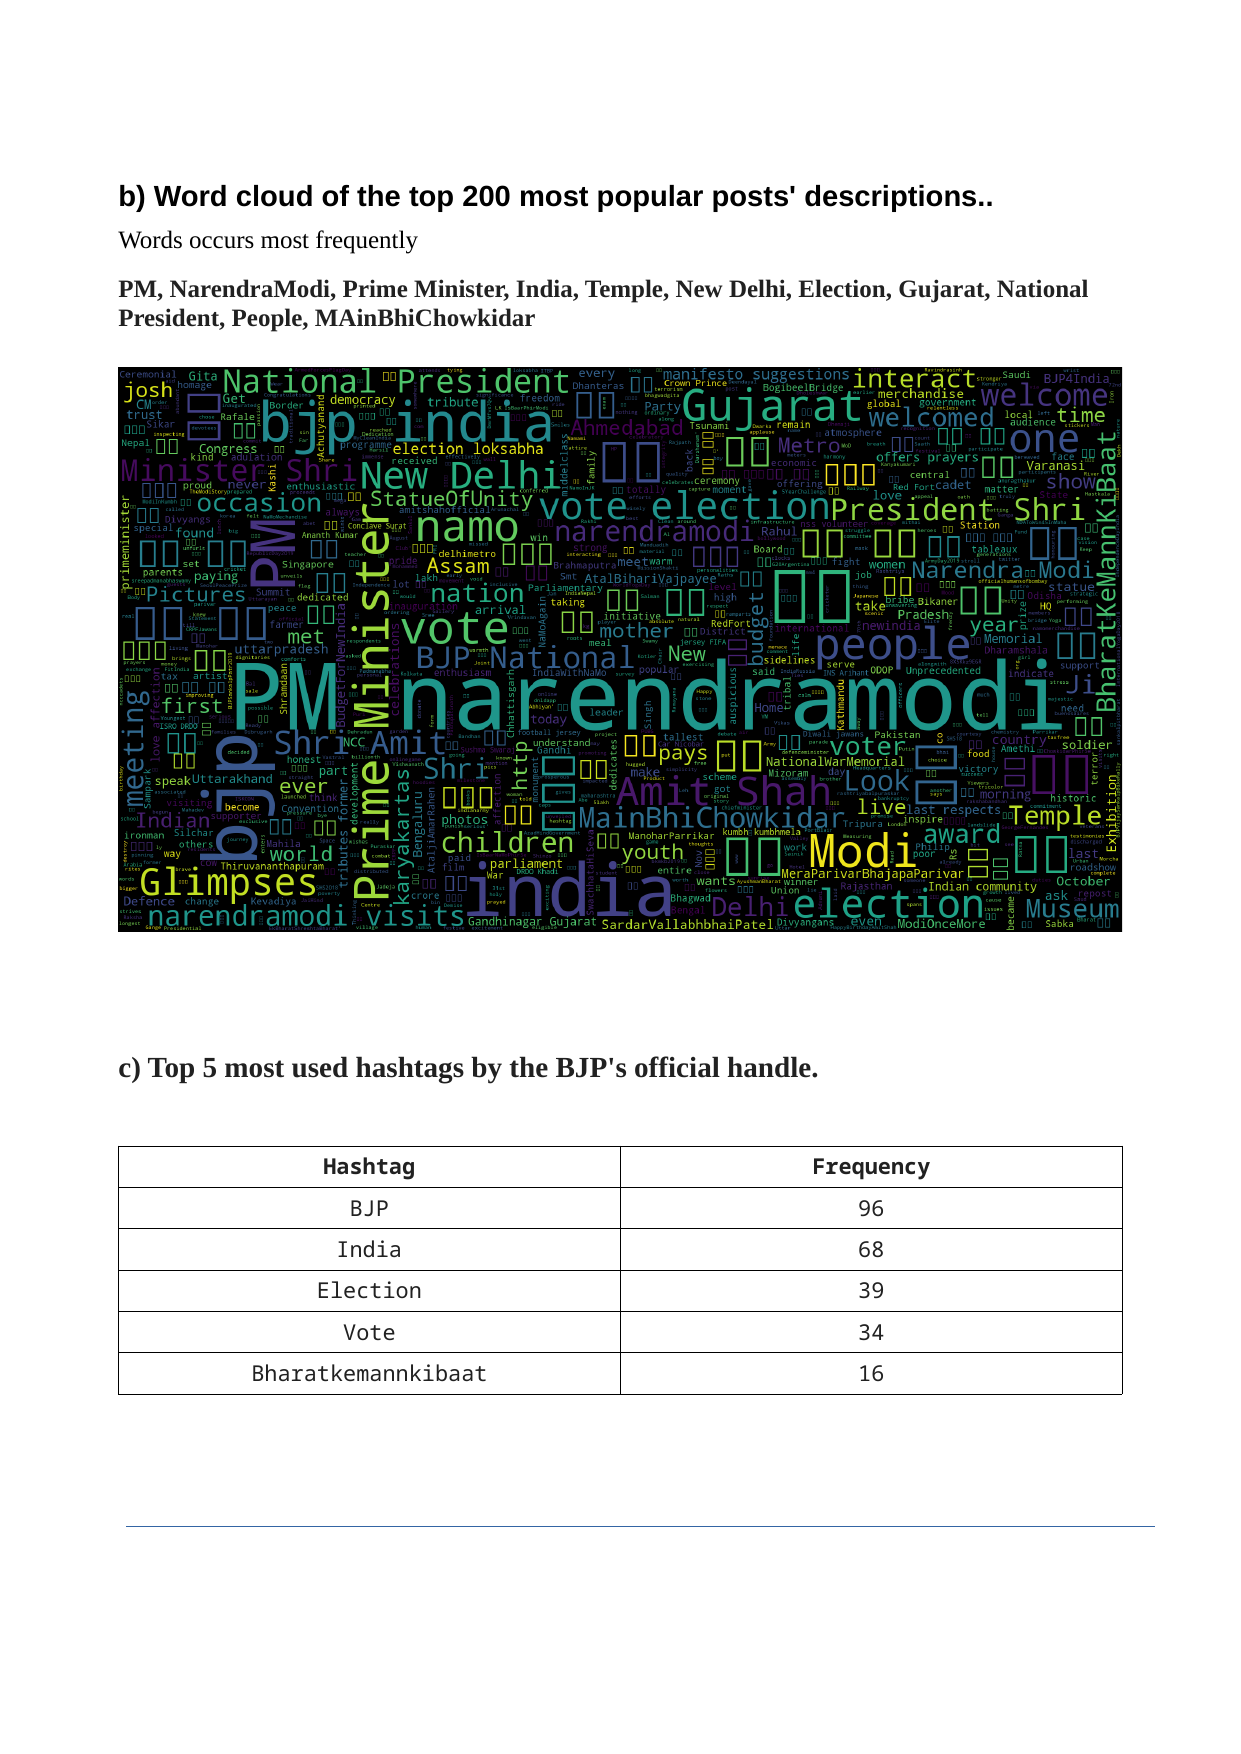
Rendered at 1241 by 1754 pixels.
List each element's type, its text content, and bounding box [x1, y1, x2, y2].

table_cell 96 [621, 1188, 1122, 1228]
table_cell Vote [119, 1312, 620, 1352]
text PM, NarendraModi, Prime Minister, India, Temple, New Delhi, Election, Gujarat, National President, People, MAinBhiChowkidar [118, 274, 1122, 332]
subtitle c) Top 5 most used hashtags by the BJP's official handle. [118, 1050, 1122, 1084]
table_cell Bharatkemannkibaat [119, 1353, 620, 1394]
text Words occurs most frequently [118, 225, 1122, 254]
subtitle b) Word cloud of the top 200 most popular posts' descriptions.. [118, 179, 1122, 212]
table_cell 16 [621, 1353, 1122, 1394]
table_cell Election [119, 1271, 620, 1311]
table_cell 68 [621, 1229, 1122, 1269]
table_cell 34 [621, 1312, 1122, 1352]
table_cell BJP [119, 1188, 620, 1228]
table_header Hashtag [119, 1147, 620, 1187]
picture [118, 367, 1123, 932]
table_cell India [119, 1229, 620, 1269]
table_cell 39 [621, 1271, 1122, 1311]
table_header Frequency [621, 1147, 1122, 1187]
